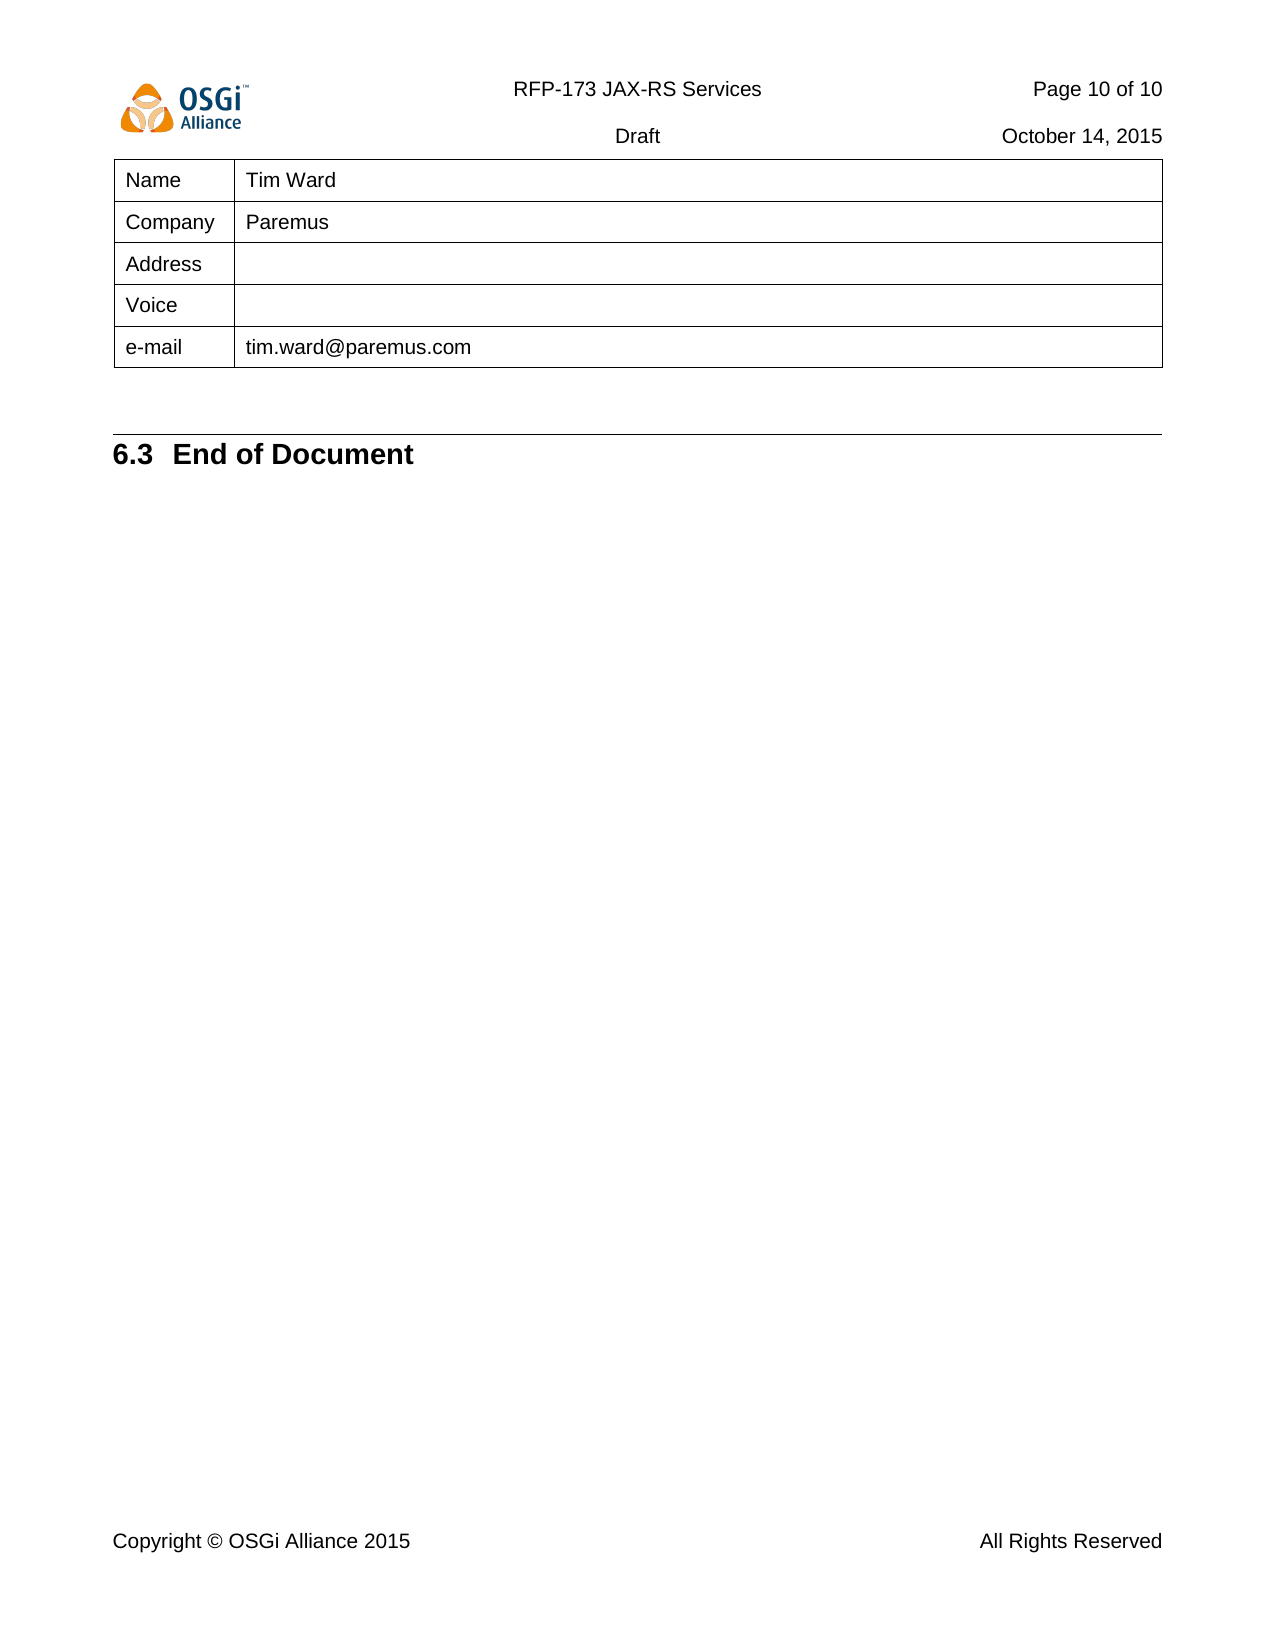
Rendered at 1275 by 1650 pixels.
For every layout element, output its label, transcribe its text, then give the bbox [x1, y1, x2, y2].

table_header Name [115, 160, 234, 201]
table_cell Company [115, 202, 234, 242]
table_cell [235, 285, 1162, 326]
table_cell Address [115, 243, 234, 284]
table_cell Voice [115, 285, 234, 326]
picture [113, 76, 257, 140]
table_cell [235, 243, 1162, 284]
table_cell Paremus [235, 202, 1162, 242]
table_cell tim.ward@paremus.com [235, 327, 1162, 367]
table_cell e-mail [115, 327, 234, 367]
subtitle End of Document [112, 435, 1162, 471]
table_header Tim Ward [235, 160, 1162, 201]
